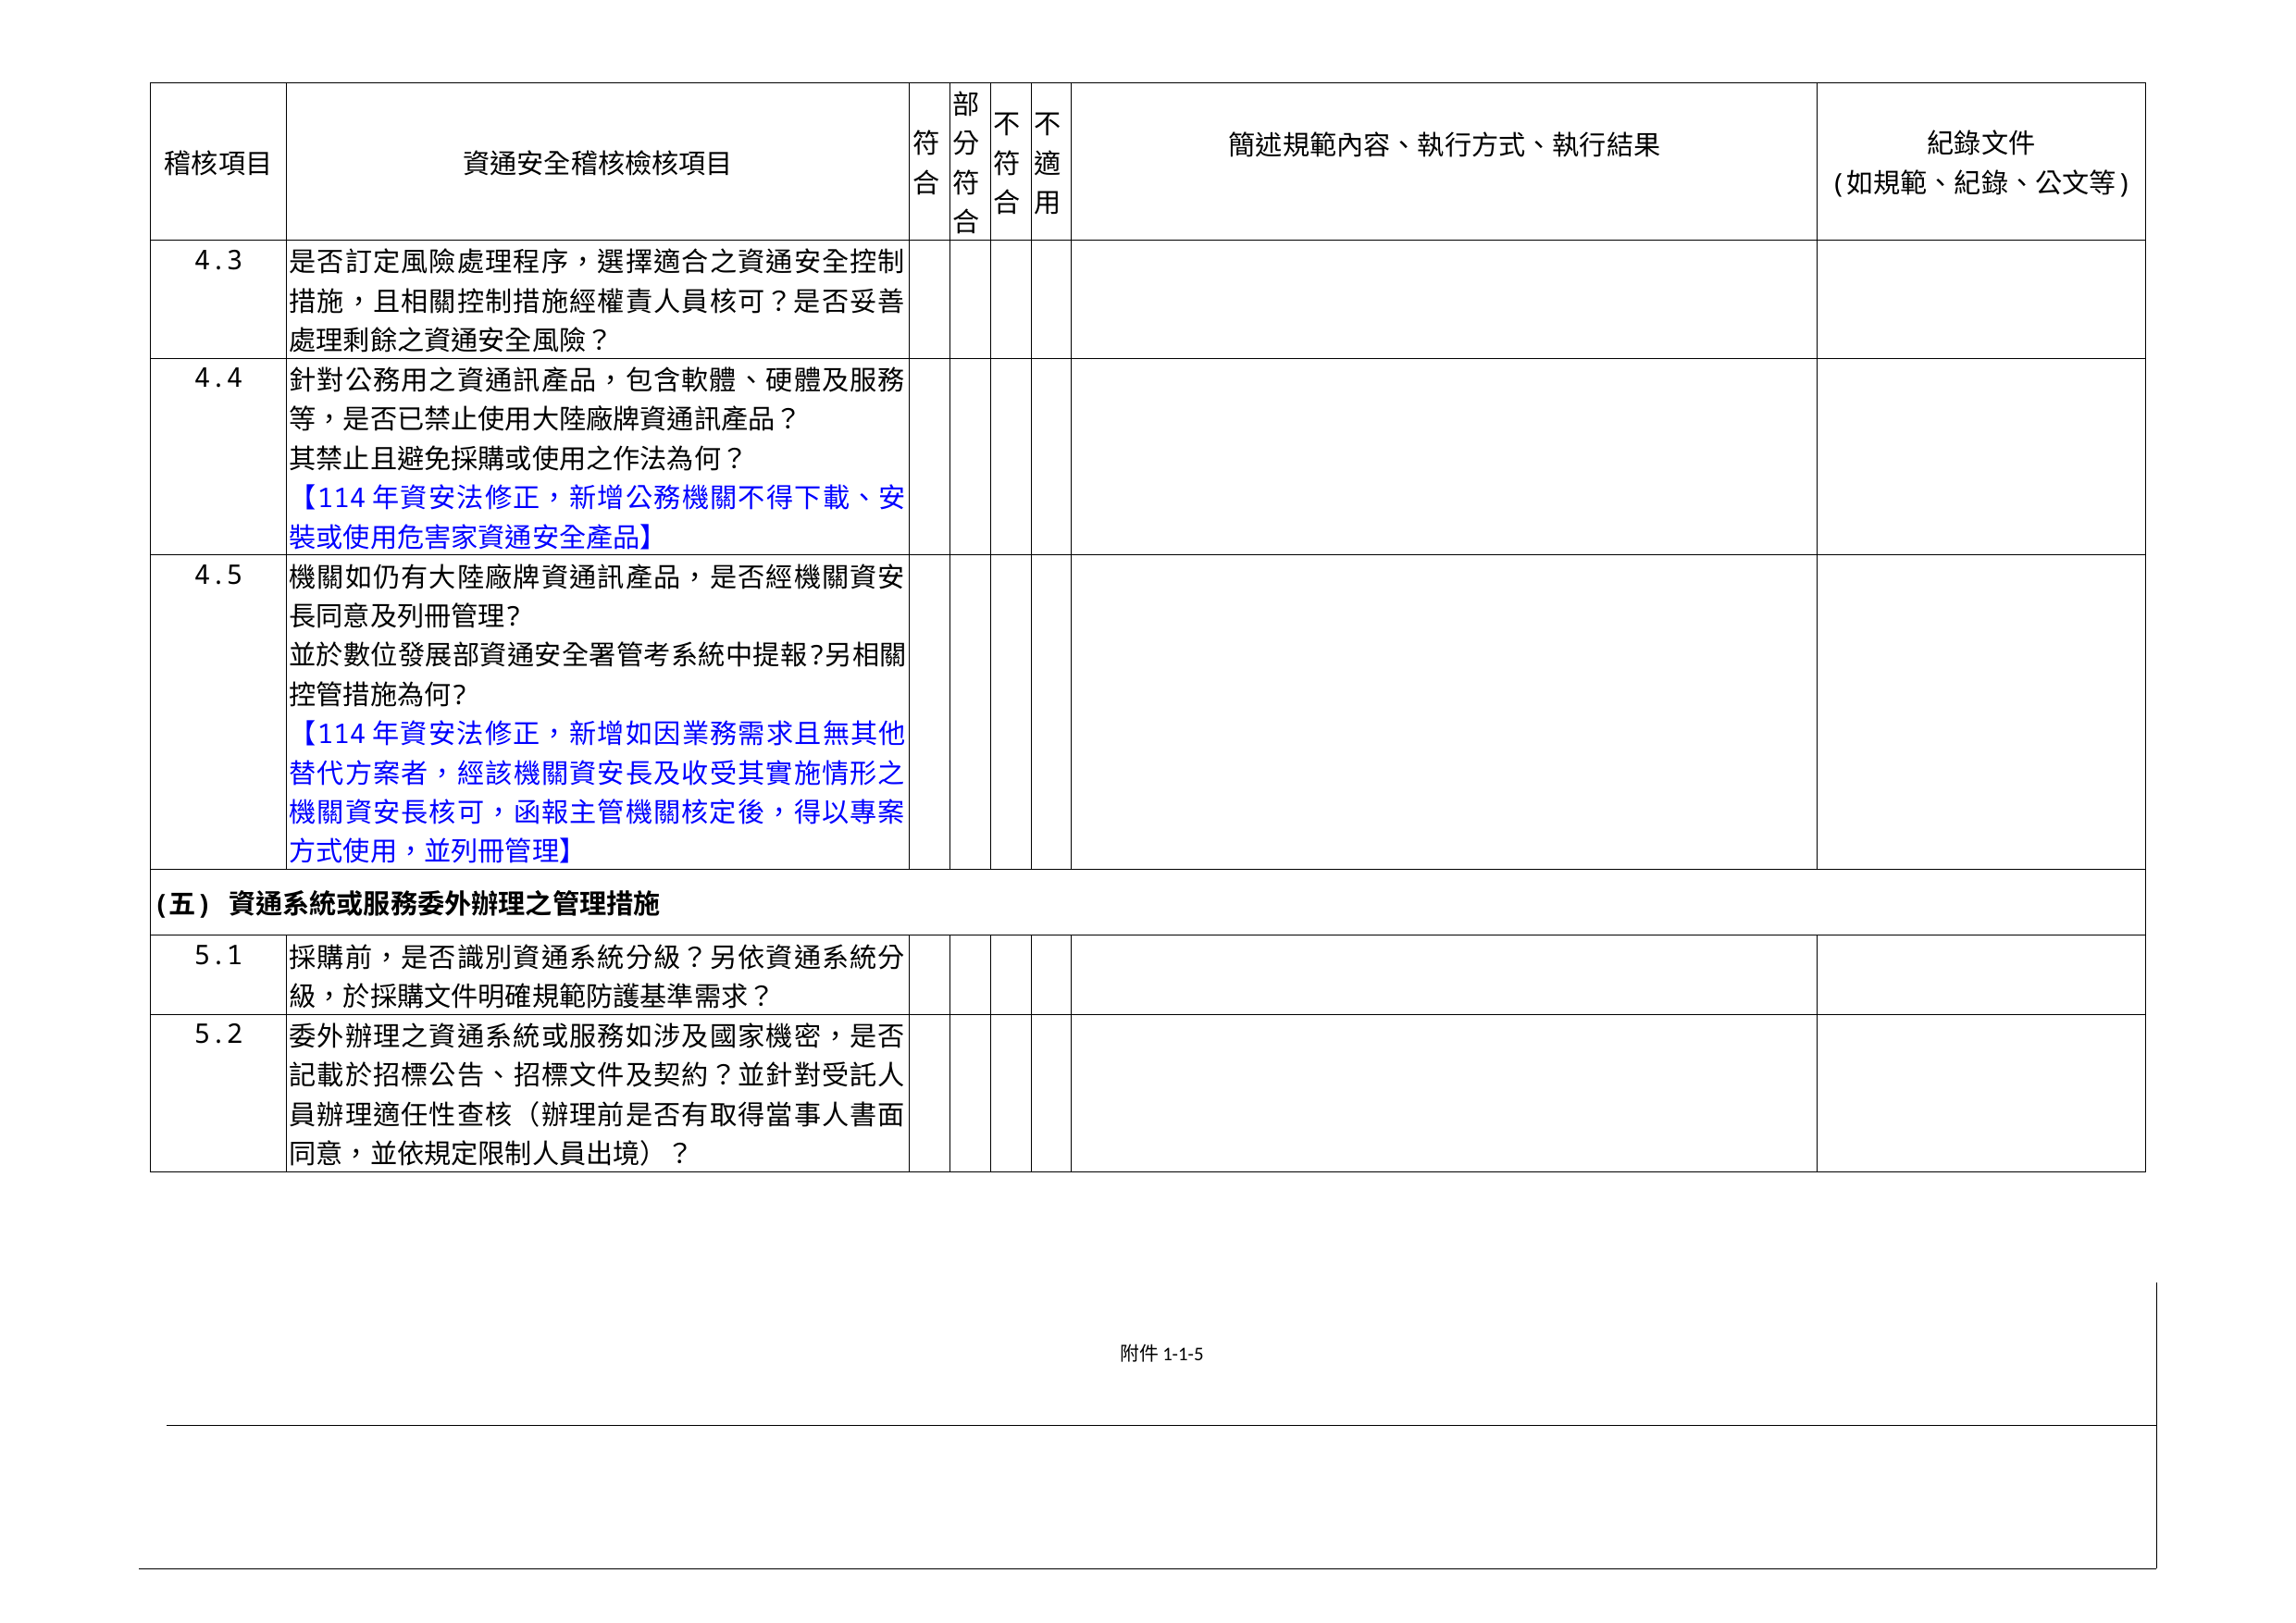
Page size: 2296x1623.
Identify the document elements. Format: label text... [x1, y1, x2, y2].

table_cell [991, 935, 1031, 1014]
table_cell 針對公務用之資通訊產品，包含軟體、硬體及服務等，是否已禁止使用大陸廠牌資通訊產品？ 其禁止且避免採購或使用之作法為何？ 【114年資安法修正，新增公務機關不得下載、安裝或使用危害家資通安全產品】 [287, 359, 909, 554]
table_cell 採購前，是否識別資通系統分級？另依資通系統分級，於採購文件明確規範防護基準需求？ [287, 935, 909, 1014]
table_cell [910, 1015, 949, 1171]
table_cell [1072, 241, 1817, 358]
table_header 資通安全稽核檢核項目 [287, 83, 909, 240]
table_cell [991, 555, 1031, 869]
table_cell 是否訂定風險處理程序，選擇適合之資通安全控制措施，且相關控制措施經權責人員核可？是否妥善處理剩餘之資通安全風險？ [287, 241, 909, 358]
table_cell 委外辦理之資通系統或服務如涉及國家機密，是否記載於招標公告、招標文件及契約？並針對受託人員辦理適任性查核（辦理前是否有取得當事人書面同意，並依規定限制人員出境）？ [287, 1015, 909, 1171]
table_cell [1032, 1015, 1071, 1171]
table_cell [1072, 1015, 1817, 1171]
table_cell 機關如仍有大陸廠牌資通訊產品，是否經機關資安長同意及列冊管理? 並於數位發展部資通安全署管考系統中提報?另相關控管措施為何? 【114年資安法修正，新增如因業務需求且無其他替代方案者，經該機關資安長及收受其實施情形之機關資安長核可，函報主管機關核定後，得以專案方式使用，並列冊管理】 [287, 555, 909, 869]
table_cell [910, 555, 949, 869]
table_cell 4.3 [151, 241, 286, 358]
table_cell [1032, 555, 1071, 869]
table_cell 5.2 [151, 1015, 286, 1171]
table_cell (五) 資通系統或服務委外辦理之管理措施 [151, 870, 2145, 935]
table_header 紀錄文件 (如規範、紀錄、公文等) [1818, 83, 2145, 240]
table_cell [910, 359, 949, 554]
table_cell [1818, 241, 2145, 358]
table_cell [950, 241, 990, 358]
table_cell [1032, 241, 1071, 358]
table_cell [1032, 935, 1071, 1014]
table_cell [950, 555, 990, 869]
table_cell [1072, 555, 1817, 869]
table_cell [1032, 359, 1071, 554]
table_header 不適用 [1032, 83, 1071, 240]
table_cell [1072, 935, 1817, 1014]
table_header 部分符合 [950, 83, 990, 240]
table_cell [950, 1015, 990, 1171]
table_cell [991, 241, 1031, 358]
table_cell 4.5 [151, 555, 286, 869]
table_cell 5.1 [151, 935, 286, 1014]
table_cell [1818, 935, 2145, 1014]
table_header 不符合 [991, 83, 1031, 240]
table_cell [1072, 359, 1817, 554]
table_header 稽核項目 [151, 83, 286, 240]
table_cell [1818, 359, 2145, 554]
table_cell 4.4 [151, 359, 286, 554]
table_cell [991, 359, 1031, 554]
table_cell [991, 1015, 1031, 1171]
table_cell [910, 241, 949, 358]
table_header 符合 [910, 83, 949, 240]
table_cell [910, 935, 949, 1014]
table_cell [1818, 1015, 2145, 1171]
table_cell [950, 935, 990, 1014]
table_header 簡述規範內容、執行方式、執行結果 [1072, 83, 1817, 240]
table_cell [950, 359, 990, 554]
table_cell [1818, 555, 2145, 869]
